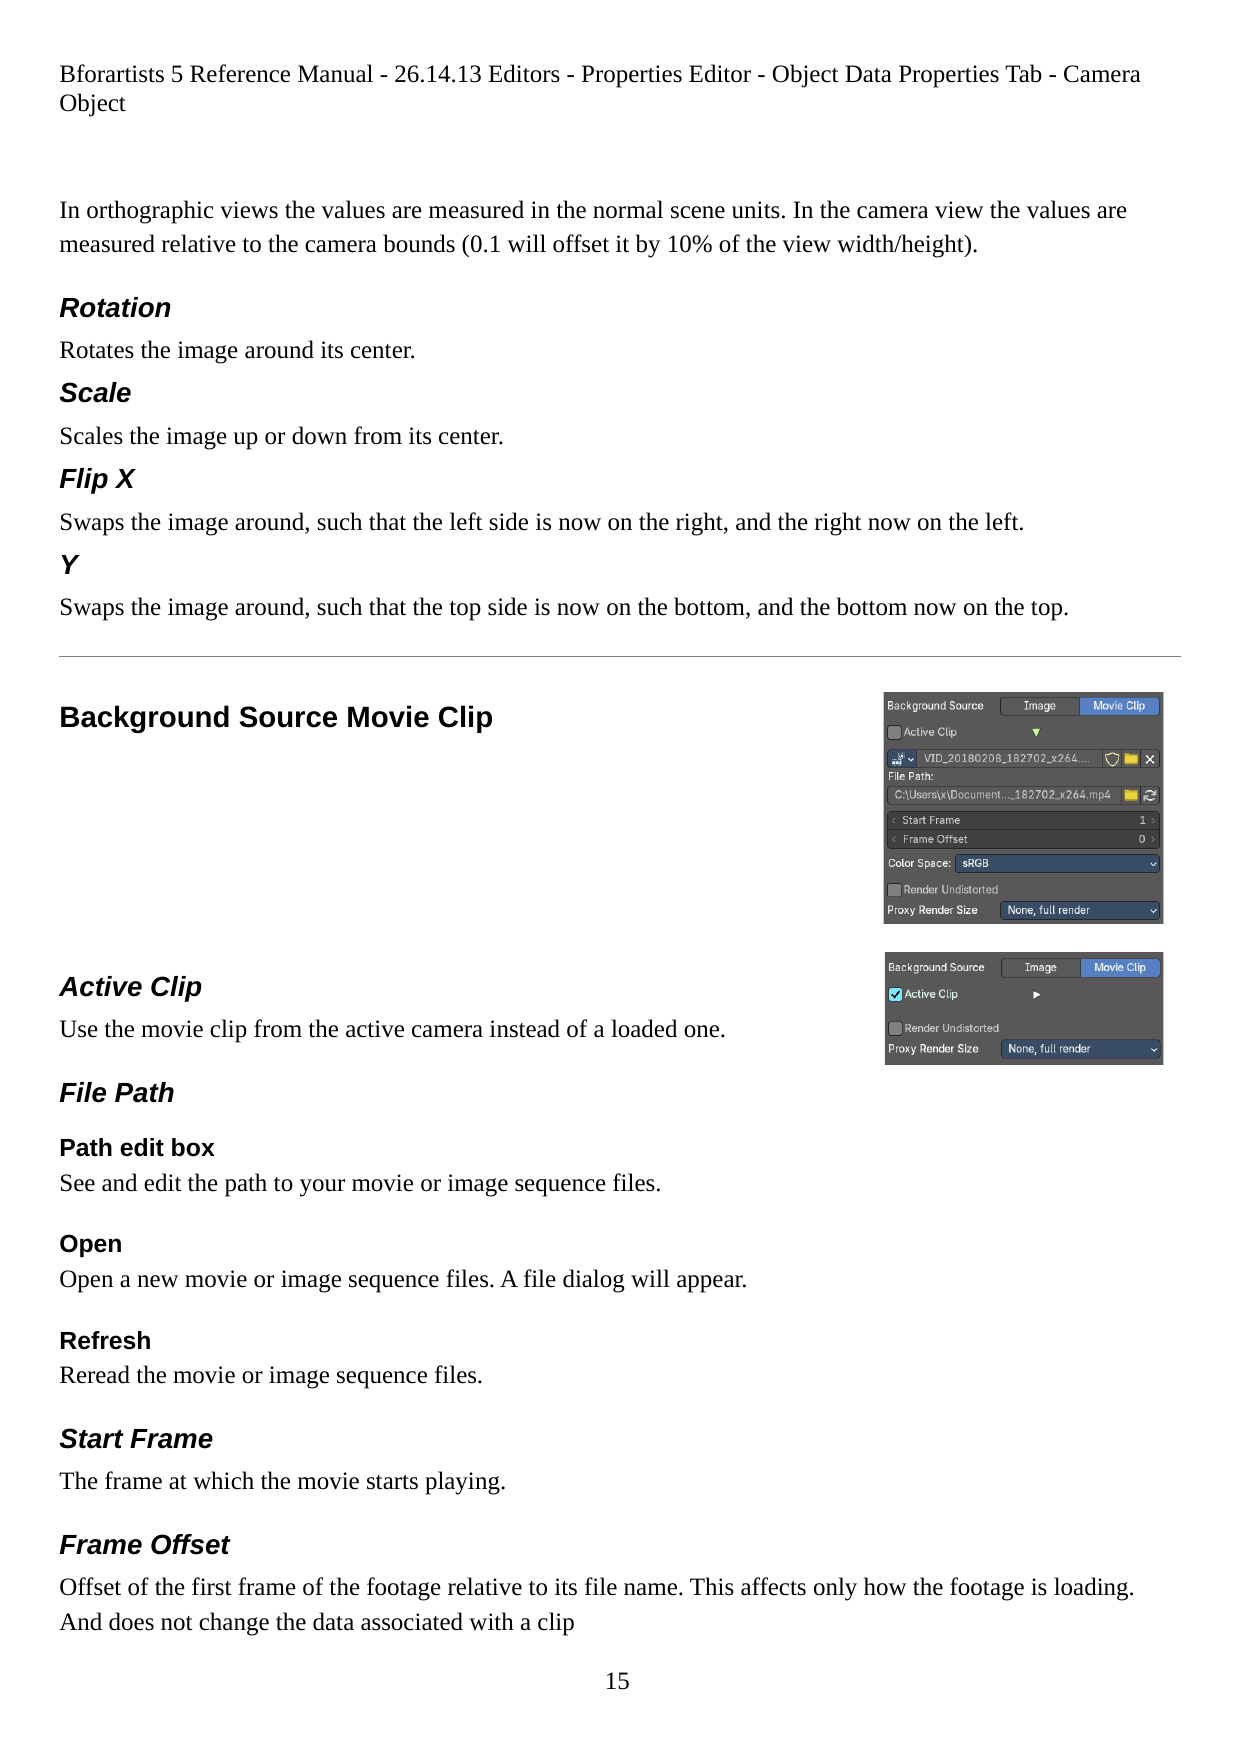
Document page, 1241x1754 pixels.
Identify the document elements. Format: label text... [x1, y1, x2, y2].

text Offset of the first frame of the footage relative to its file name. This affects only how the footage is loading. And does not change the data associated with a clip [59, 1572, 1181, 1636]
subtitle Active Clip [59, 970, 884, 1002]
subtitle Flip X [59, 462, 1181, 494]
subtitle Path edit box [59, 1133, 1181, 1162]
text Rotates the image around its center. [59, 336, 1181, 364]
text In orthographic views the values are measured in the normal scene units. In the camera view the values are measured relative to the camera bounds (0.1 will offset it by 10% of the view width/height). [59, 195, 1181, 258]
text The frame at which the movie starts playing. [59, 1466, 1181, 1495]
subtitle Rotation [59, 291, 1181, 323]
text Scales the image up or down from its center. [59, 421, 1181, 450]
subtitle Y [59, 548, 1181, 580]
subtitle [1164, 970, 1181, 1002]
picture [883, 692, 1164, 924]
subtitle [1164, 700, 1181, 734]
text See and edit the path to your movie or image sequence files. [59, 1168, 1181, 1197]
subtitle Scale [59, 377, 1181, 409]
text Open a new movie or image sequence files. A file dialog will appear. [59, 1264, 1181, 1293]
text Use the movie clip from the active camera instead of a loaded one. [59, 1014, 884, 1043]
text Swaps the image around, such that the top side is now on the bottom, and the bottom now on the top. [59, 592, 1181, 621]
subtitle Background Source Movie Clip [59, 700, 883, 734]
text Swaps the image around, such that the left side is now on the right, and the right now on the left. [59, 507, 1181, 536]
picture [884, 952, 1164, 1065]
subtitle Open [59, 1229, 1181, 1258]
text Reread the movie or image sequence files. [59, 1361, 1181, 1389]
subtitle File Path [59, 1076, 1181, 1108]
subtitle Refresh [59, 1326, 1181, 1354]
subtitle Frame Offset [59, 1528, 1181, 1560]
subtitle Start Frame [59, 1422, 1181, 1454]
